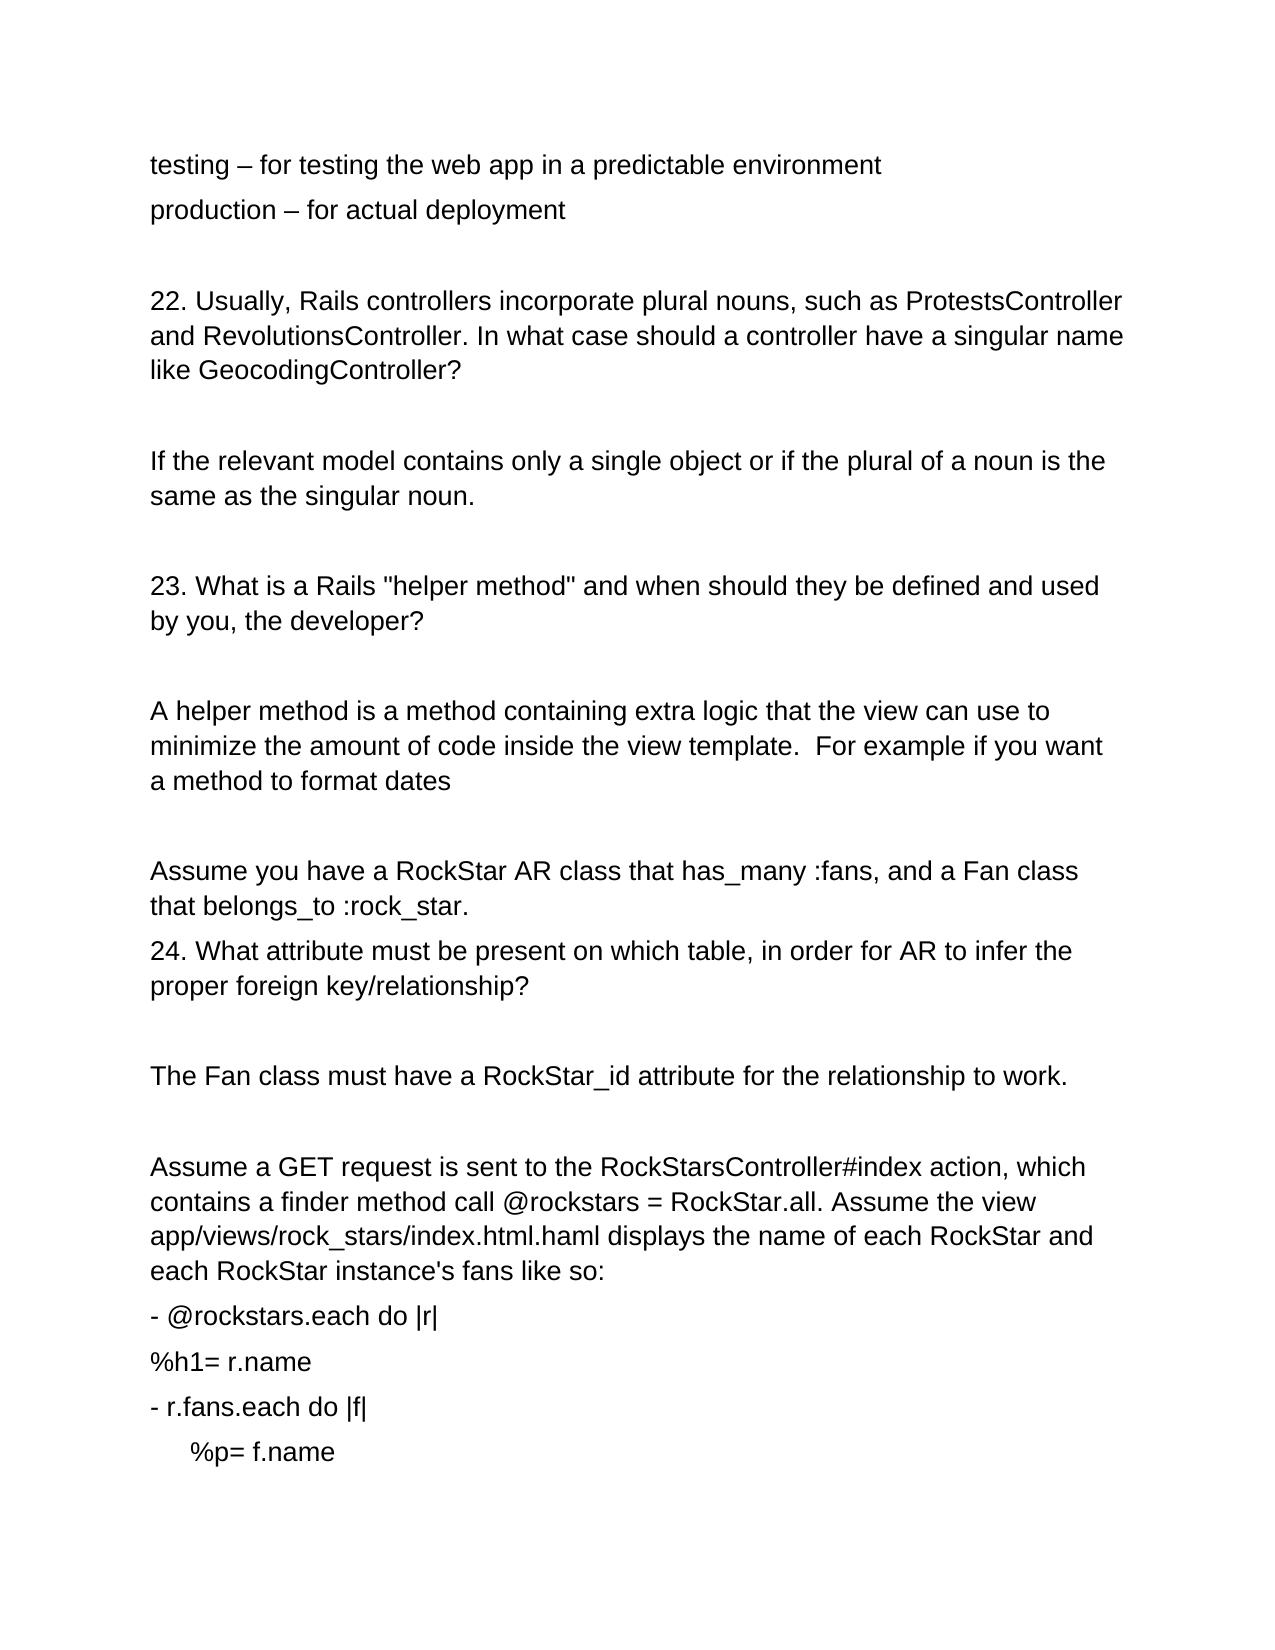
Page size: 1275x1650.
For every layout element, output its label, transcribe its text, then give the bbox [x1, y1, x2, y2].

text production – for actual deployment [150, 195, 1125, 226]
text %h1= r.name [150, 1346, 1125, 1377]
text - @rockstars.each do |r| [150, 1301, 1125, 1332]
text 22. Usually, Rails controllers incorporate plural nouns, such as ProtestsController and RevolutionsController. In what case should a controller have a singular name like GeocodingController? [150, 286, 1125, 386]
text The Fan class must have a RockStar_id attribute for the relationship to work. [150, 1061, 1125, 1092]
text %p= f.name [150, 1437, 1125, 1467]
text testing – for testing the web app in a predictable environment [150, 150, 1125, 180]
text Assume a GET request is sent to the RockStarsController#index action, which contains a finder method call @rockstars = RockStar.all. Assume the view app/views/rock_stars/index.html.haml displays the name of each RockStar and each RockStar instance's fans like so: [150, 1152, 1125, 1286]
text A helper method is a method containing extra logic that the view can use to minimize the amount of code inside the view template. For example if you want a method to format dates [150, 696, 1125, 796]
text If the relevant model contains only a single object or if the plural of a noun is the same as the singular noun. [150, 446, 1125, 511]
text 24. What attribute must be present on which table, in order for AR to infer the proper foreign key/relationship? [150, 936, 1125, 1001]
text 23. What is a Rails "helper method" and when should they be defined and used by you, the developer? [150, 571, 1125, 636]
text - r.fans.each do |f| [150, 1392, 1125, 1422]
text Assume you have a RockStar AR class that has_many :fans, and a Fan class that belongs_to :rock_star. [150, 856, 1125, 921]
